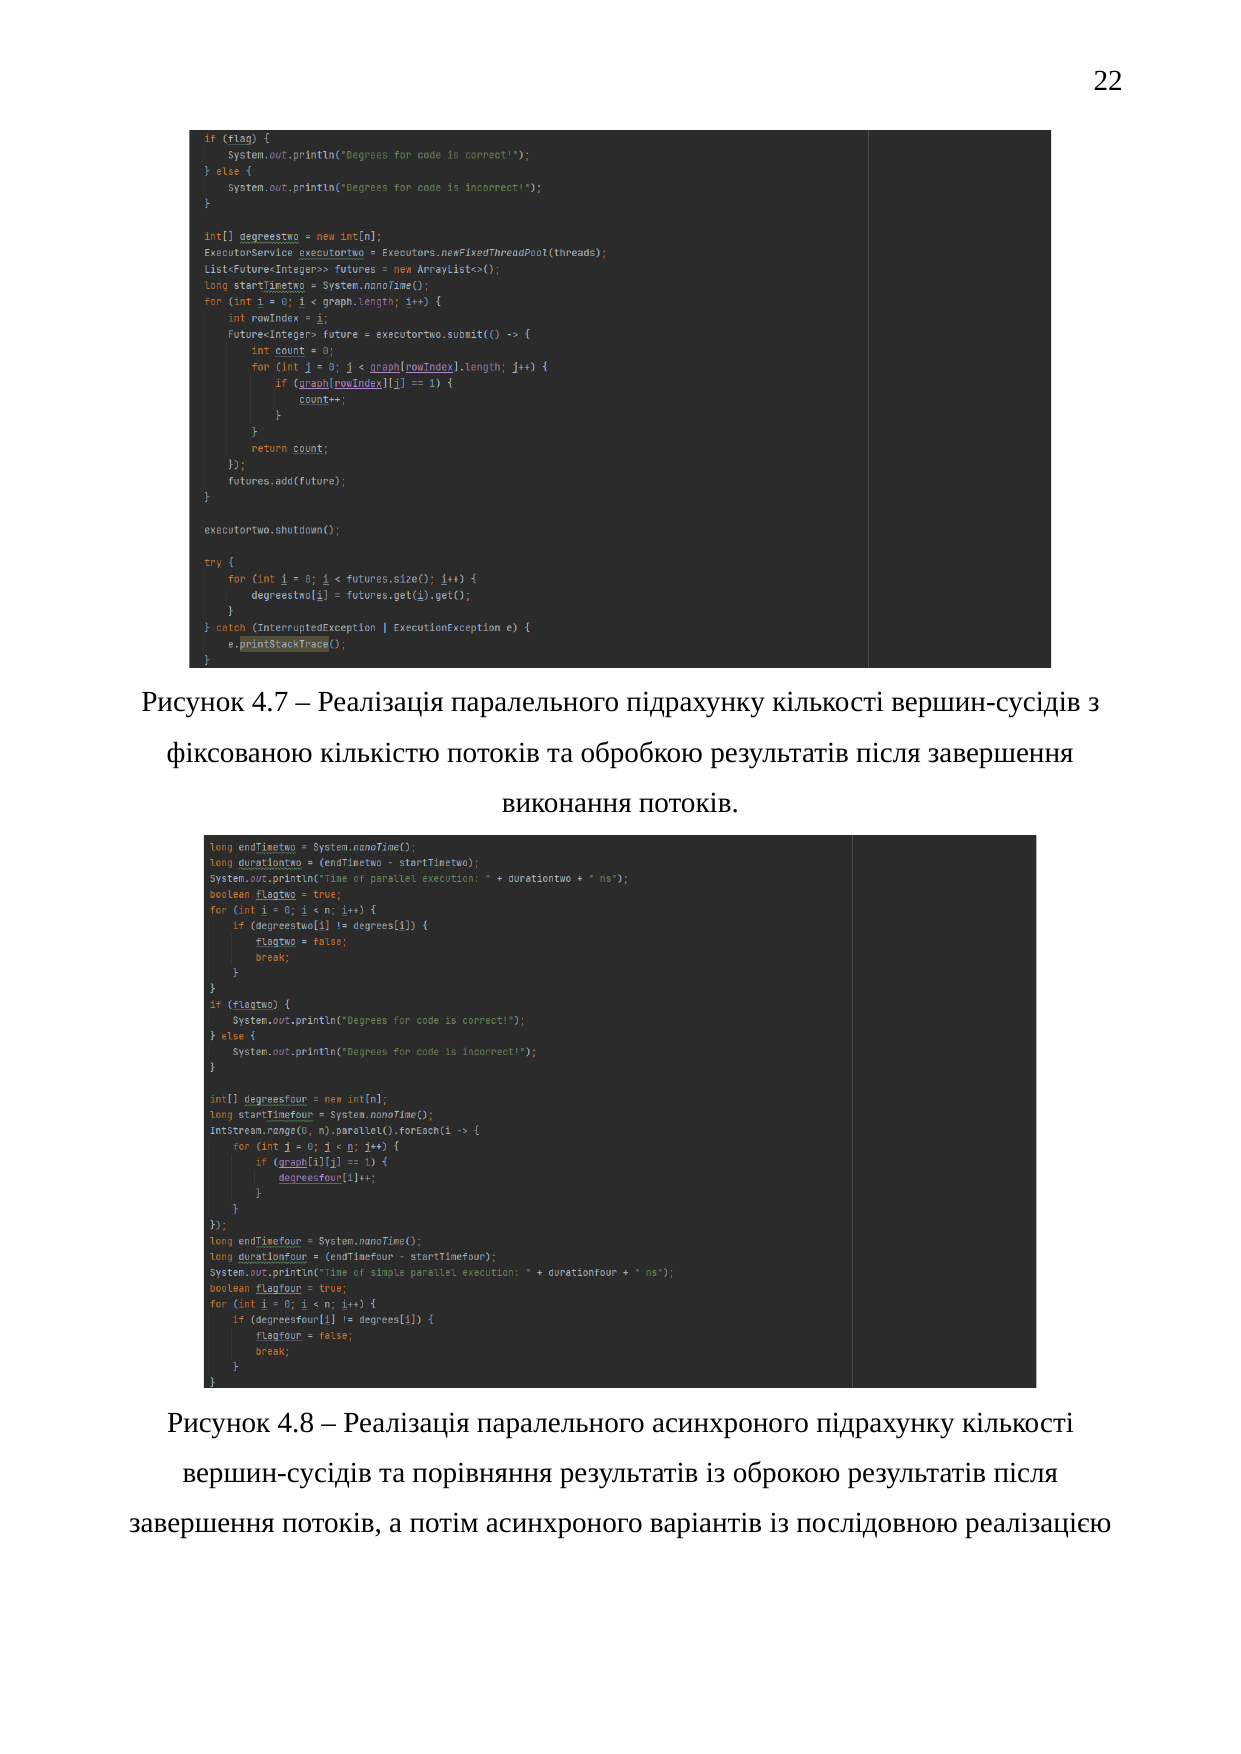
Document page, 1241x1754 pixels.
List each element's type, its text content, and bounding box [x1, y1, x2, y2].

text Рисунок 4.8 – Реалізація паралельного асинхроного підрахунку кількості вершин-сусідів та порівняння результатів із оброкою результатів після завершення потоків, а потім асинхроного варіантів із послідовною реалізацією [118, 835, 1122, 1539]
picture [203, 835, 1037, 1388]
picture [189, 130, 1052, 668]
text Рисунок 4.7 – Реалізація паралельного підрахунку кількості вершин-сусідів з фіксованою кількістю потоків та обробкою результатів після завершення виконання потоків. [118, 131, 1122, 818]
